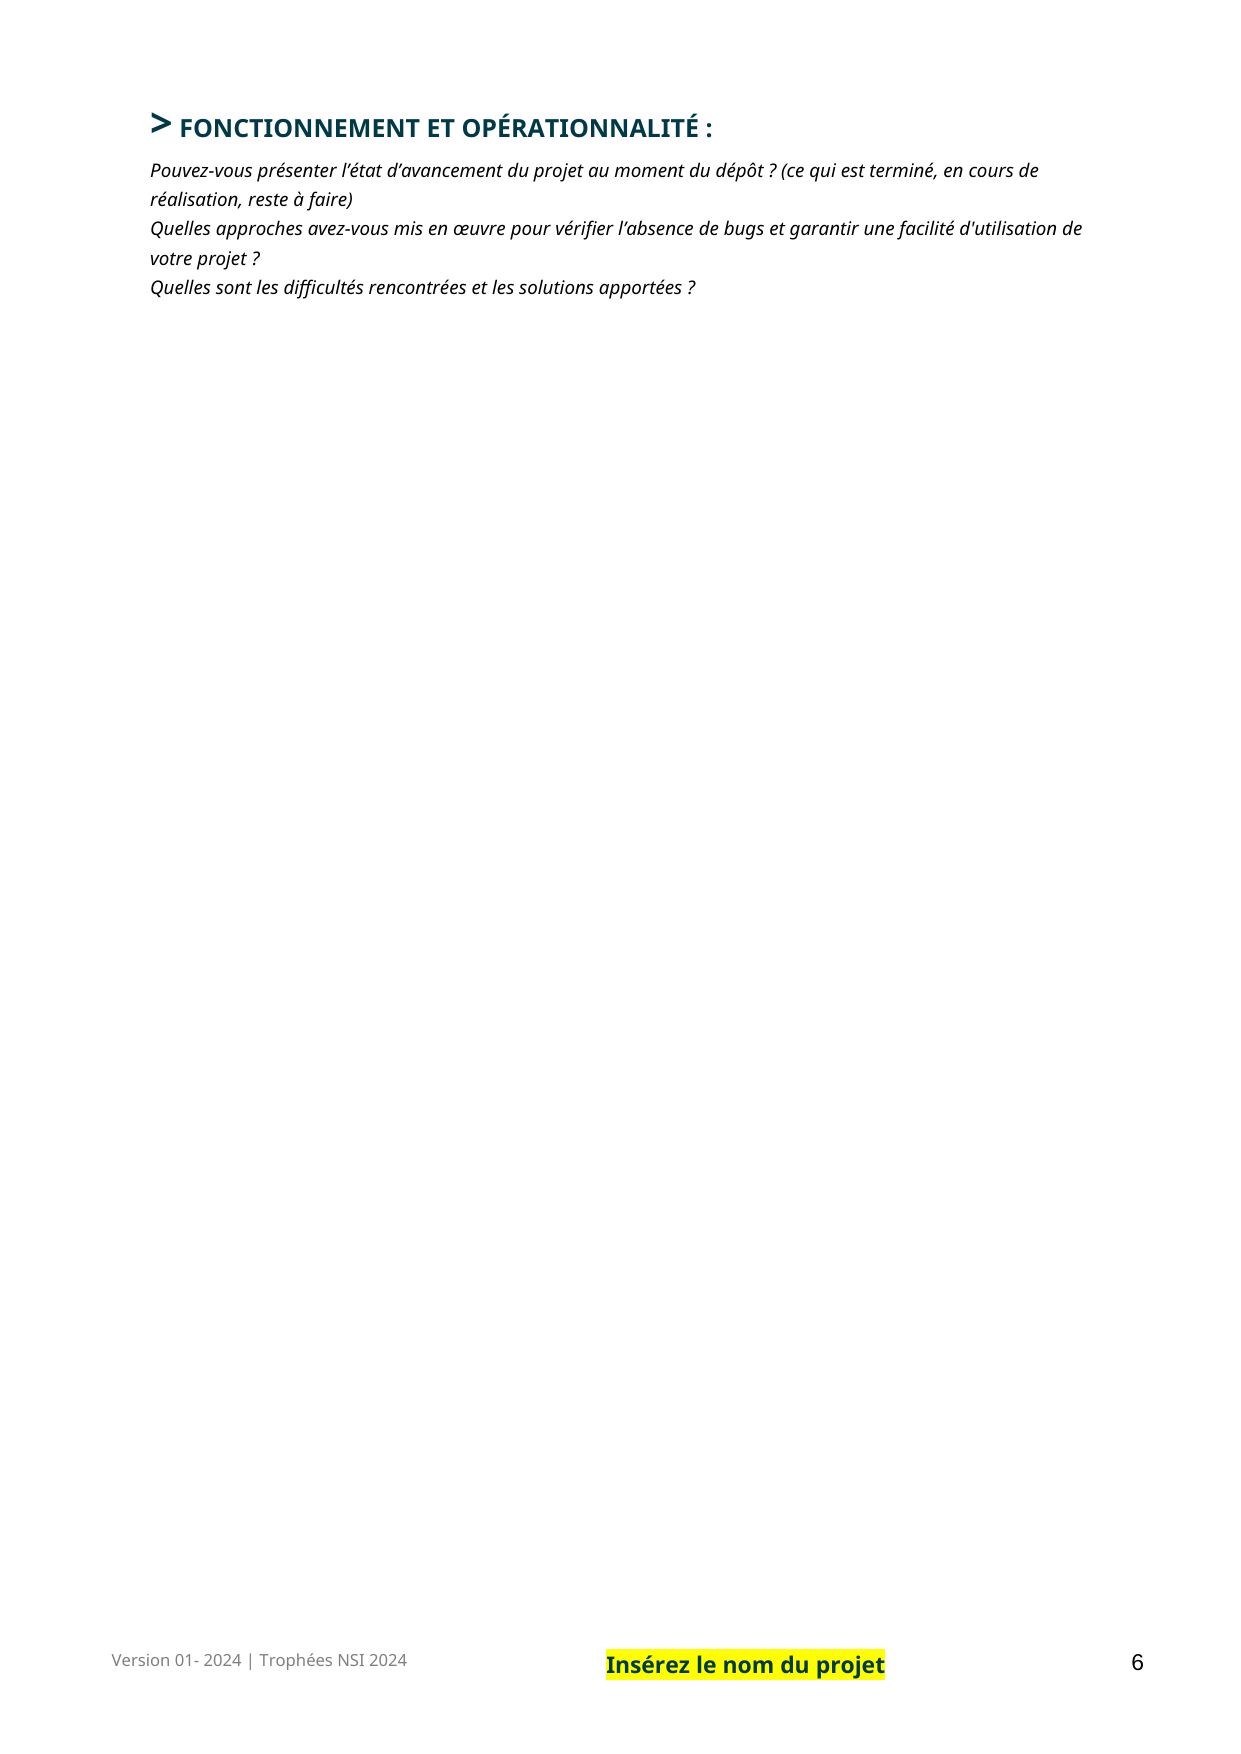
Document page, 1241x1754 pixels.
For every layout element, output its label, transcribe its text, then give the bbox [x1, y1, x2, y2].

text Quelles sont les difficultés rencontrées et les solutions apportées ? [150, 274, 1090, 300]
text > FONCTIONNEMENT ET OPÉRATIONNALITÉ : [150, 95, 1090, 149]
text Pouvez-vous présenter l’état d’avancement du projet au moment du dépôt ? (ce qui est terminé, en cours de réalisation, reste à faire) [150, 157, 1090, 212]
text Quelles approches avez-vous mis en œuvre pour vérifier l’absence de bugs et garantir une facilité d'utilisation de votre projet ? [150, 216, 1090, 270]
